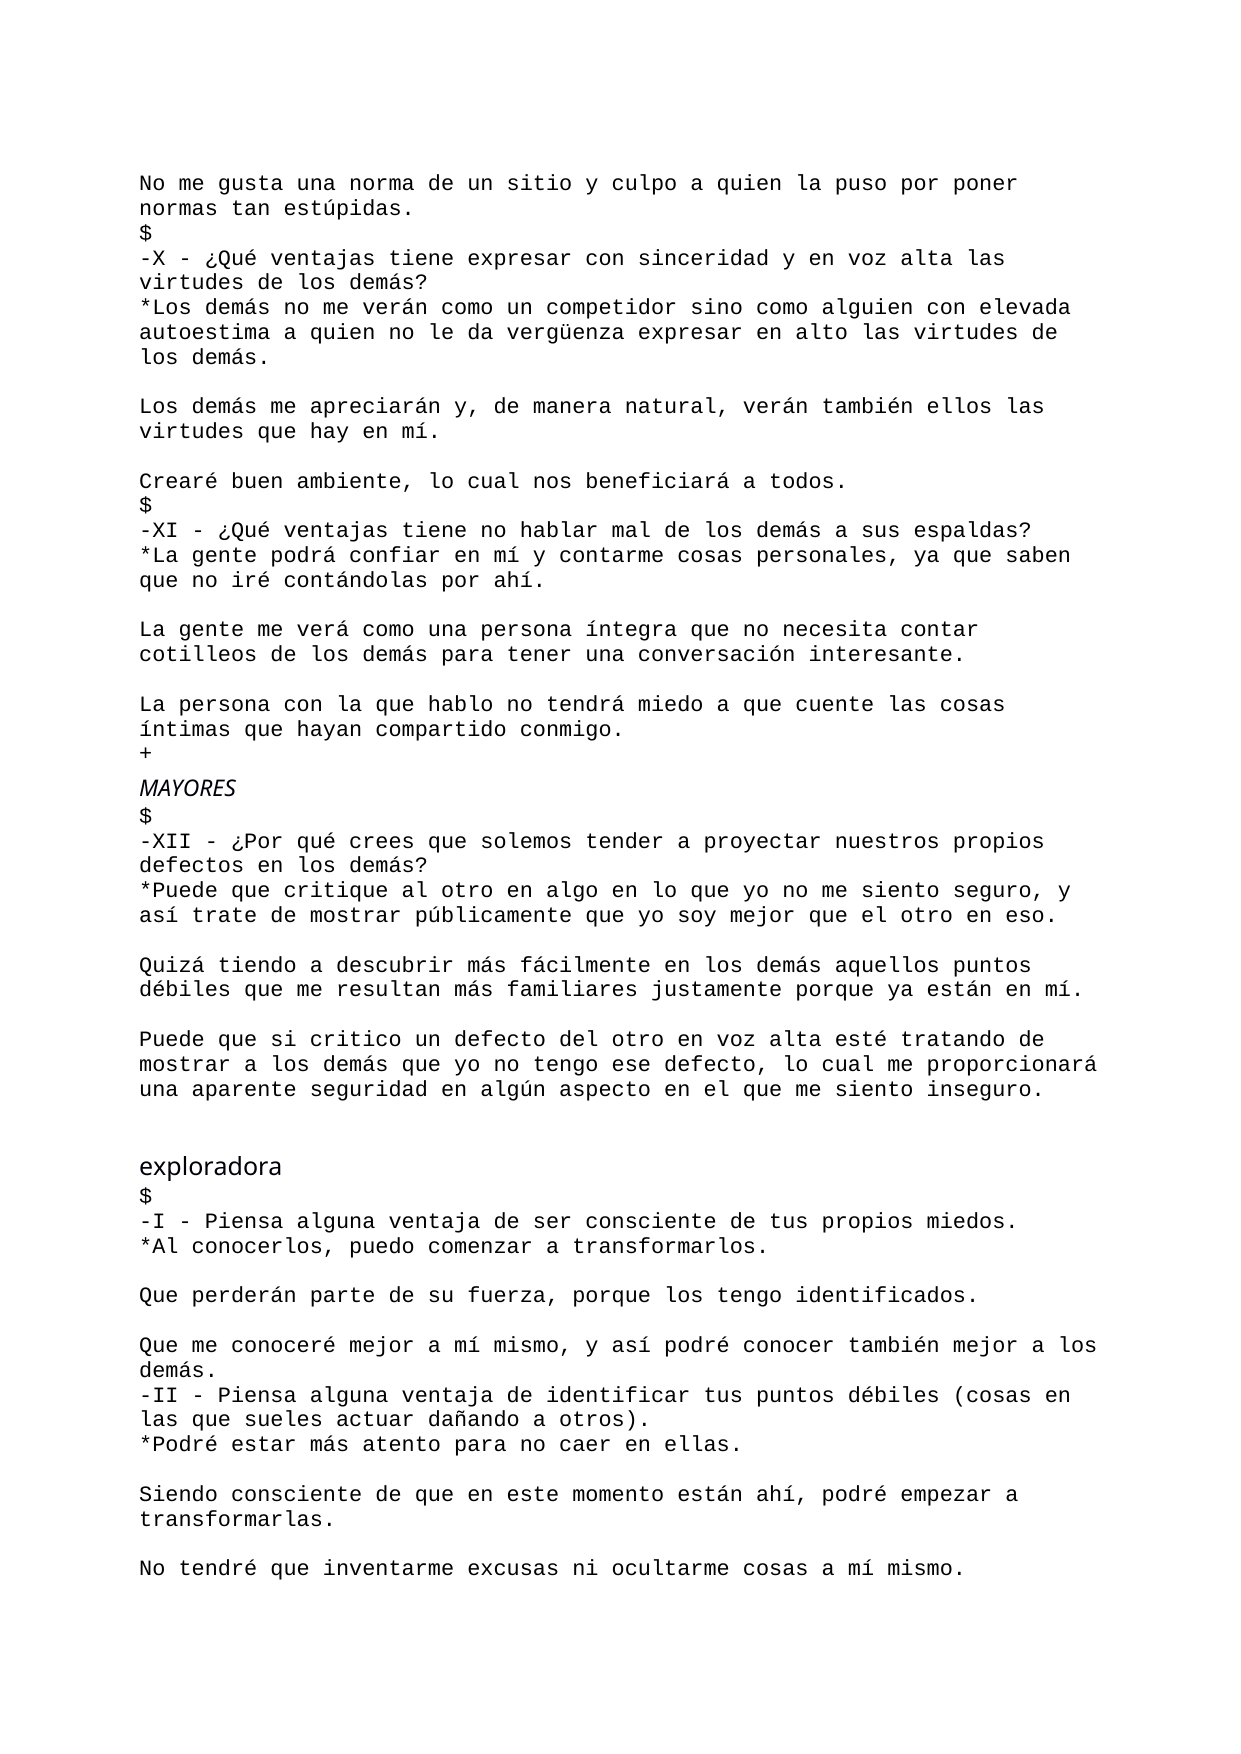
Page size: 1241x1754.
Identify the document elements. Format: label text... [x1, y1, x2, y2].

text -X - ¿Qué ventajas tiene expresar con sinceridad y en voz alta las virtudes de los demás? [139, 247, 1101, 296]
text Crearé buen ambiente, lo cual nos beneficiará a todos. [139, 470, 1101, 495]
text Los demás me apreciarán y, de manera natural, verán también ellos las virtudes que hay en mí. [139, 396, 1101, 445]
text Que perderán parte de su fuerza, porque los tengo identificados. [139, 1284, 1101, 1309]
text No tendré que inventarme excusas ni ocultarme cosas a mí mismo. [139, 1557, 1101, 1582]
text *La gente podrá confiar en mí y contarme cosas personales, ya que saben que no iré contándolas por ahí. [139, 544, 1101, 594]
subtitle MAYORES [139, 772, 1101, 803]
text -II - Piensa alguna ventaja de identificar tus puntos débiles (cosas en las que sueles actuar dañando a otros). [139, 1384, 1101, 1433]
text *Podré estar más atento para no caer en ellas. [139, 1433, 1101, 1458]
text -I - Piensa alguna ventaja de ser consciente de tus propios miedos. [139, 1210, 1101, 1235]
text La persona con la que hablo no tendrá miedo a que cuente las cosas íntimas que hayan compartido conmigo. [139, 693, 1101, 743]
text Puede que si critico un defecto del otro en voz alta esté tratando de mostrar a los demás que yo no tengo ese defecto, lo cual me proporcionará una aparente seguridad en algún aspecto en el que me siento inseguro. [139, 1028, 1101, 1102]
text No me gusta una norma de un sitio y culpo a quien la puso por poner normas tan estúpidas. [139, 172, 1101, 222]
text $ [139, 1185, 1101, 1210]
text + [139, 743, 1101, 767]
subtitle exploradora [139, 1149, 1101, 1183]
text Quizá tiendo a descubrir más fácilmente en los demás aquellos puntos débiles que me resultan más familiares justamente porque ya están en mí. [139, 954, 1101, 1003]
text Siendo consciente de que en este momento están ahí, podré empezar a transformarlas. [139, 1483, 1101, 1532]
text -XI - ¿Qué ventajas tiene no hablar mal de los demás a sus espaldas? [139, 519, 1101, 544]
text *Al conocerlos, puedo comenzar a transformarlos. [139, 1235, 1101, 1260]
text Que me conoceré mejor a mí mismo, y así podré conocer también mejor a los demás. [139, 1334, 1101, 1384]
text $ [139, 805, 1101, 830]
text *Los demás no me verán como un competidor sino como alguien con elevada autoestima a quien no le da vergüenza expresar en alto las virtudes de los demás. [139, 296, 1101, 371]
text $ [139, 495, 1101, 519]
text *Puede que critique al otro en algo en lo que yo no me siento seguro, y así trate de mostrar públicamente que yo soy mejor que el otro en eso. [139, 879, 1101, 929]
text $ [139, 222, 1101, 247]
text La gente me verá como una persona íntegra que no necesita contar cotilleos de los demás para tener una conversación interesante. [139, 619, 1101, 668]
text -XII - ¿Por qué crees que solemos tender a proyectar nuestros propios defectos en los demás? [139, 830, 1101, 879]
